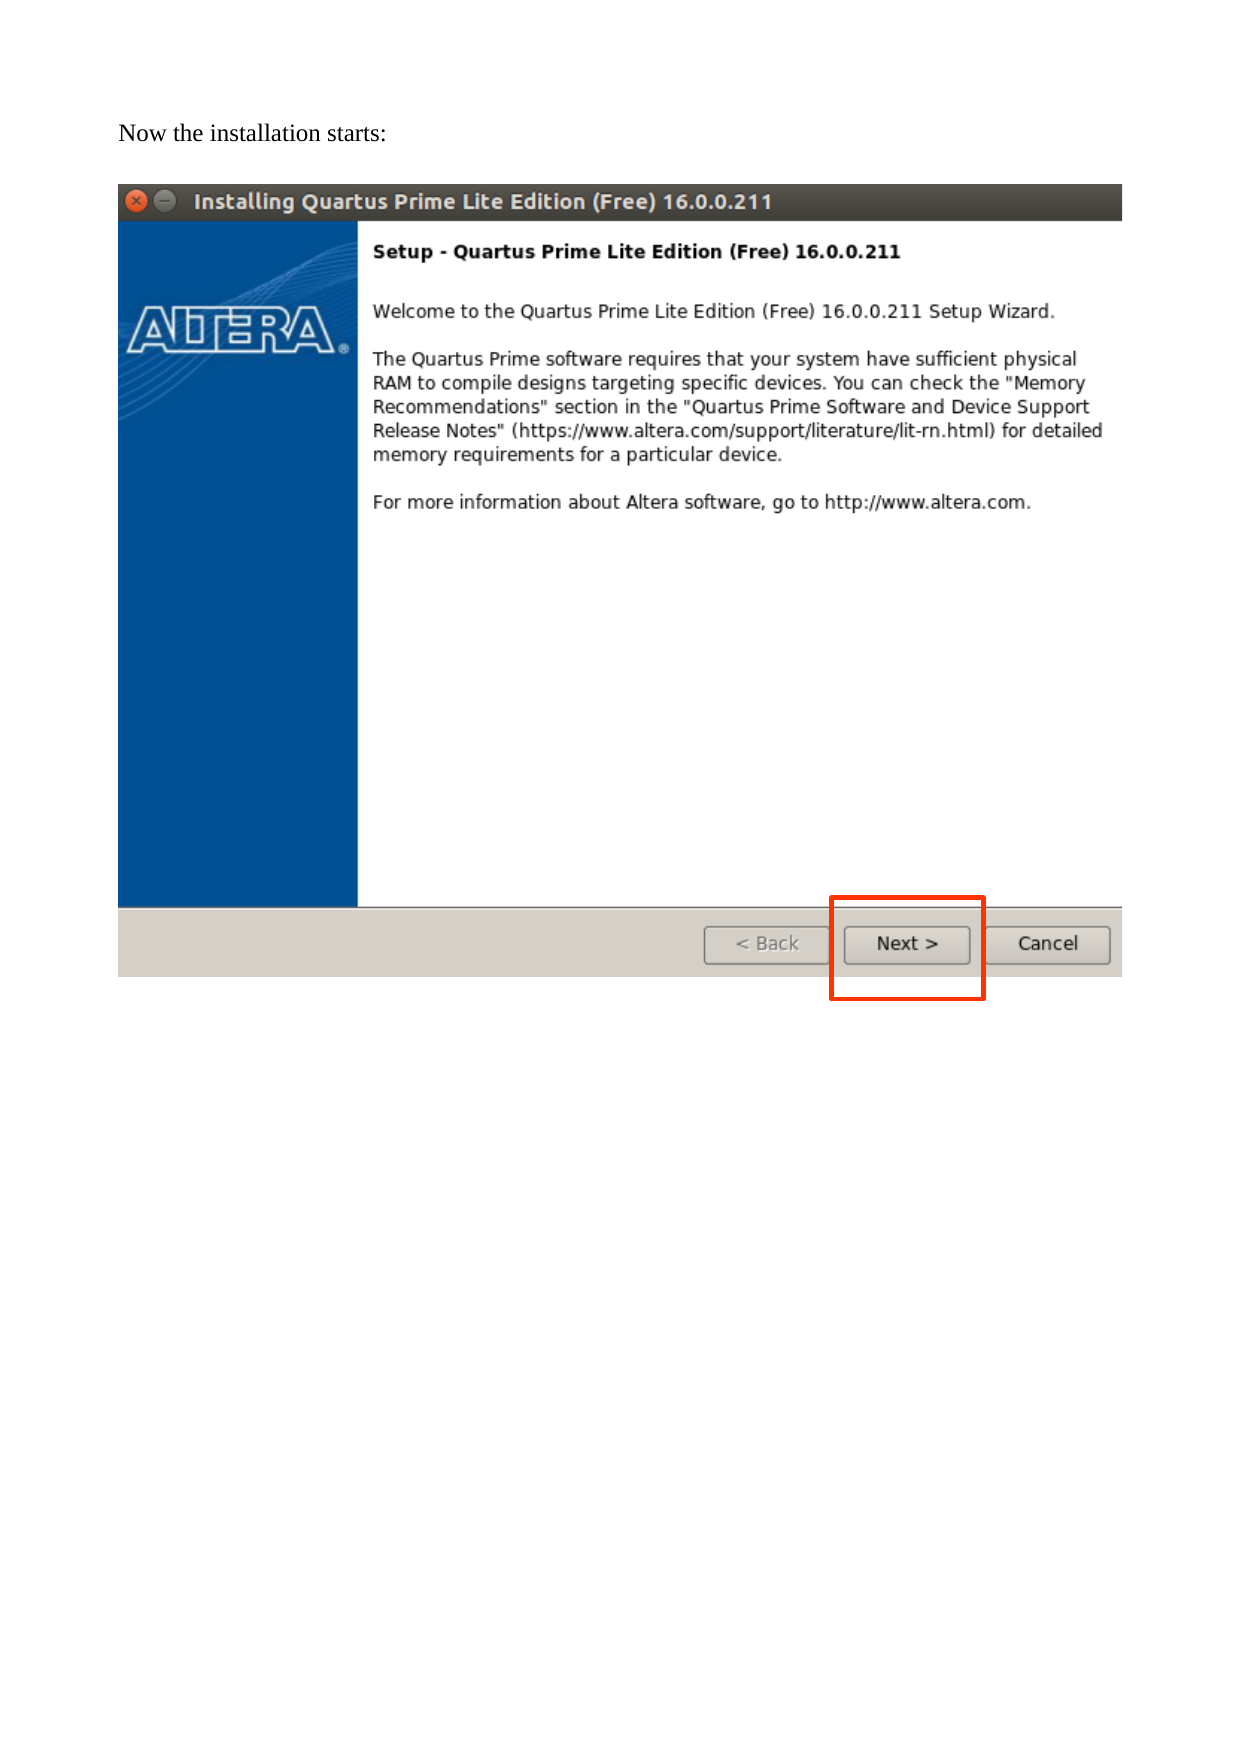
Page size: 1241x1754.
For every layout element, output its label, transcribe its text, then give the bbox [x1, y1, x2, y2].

text Now the installation starts: [118, 118, 1122, 147]
picture [834, 900, 981, 977]
picture [118, 184, 1123, 977]
